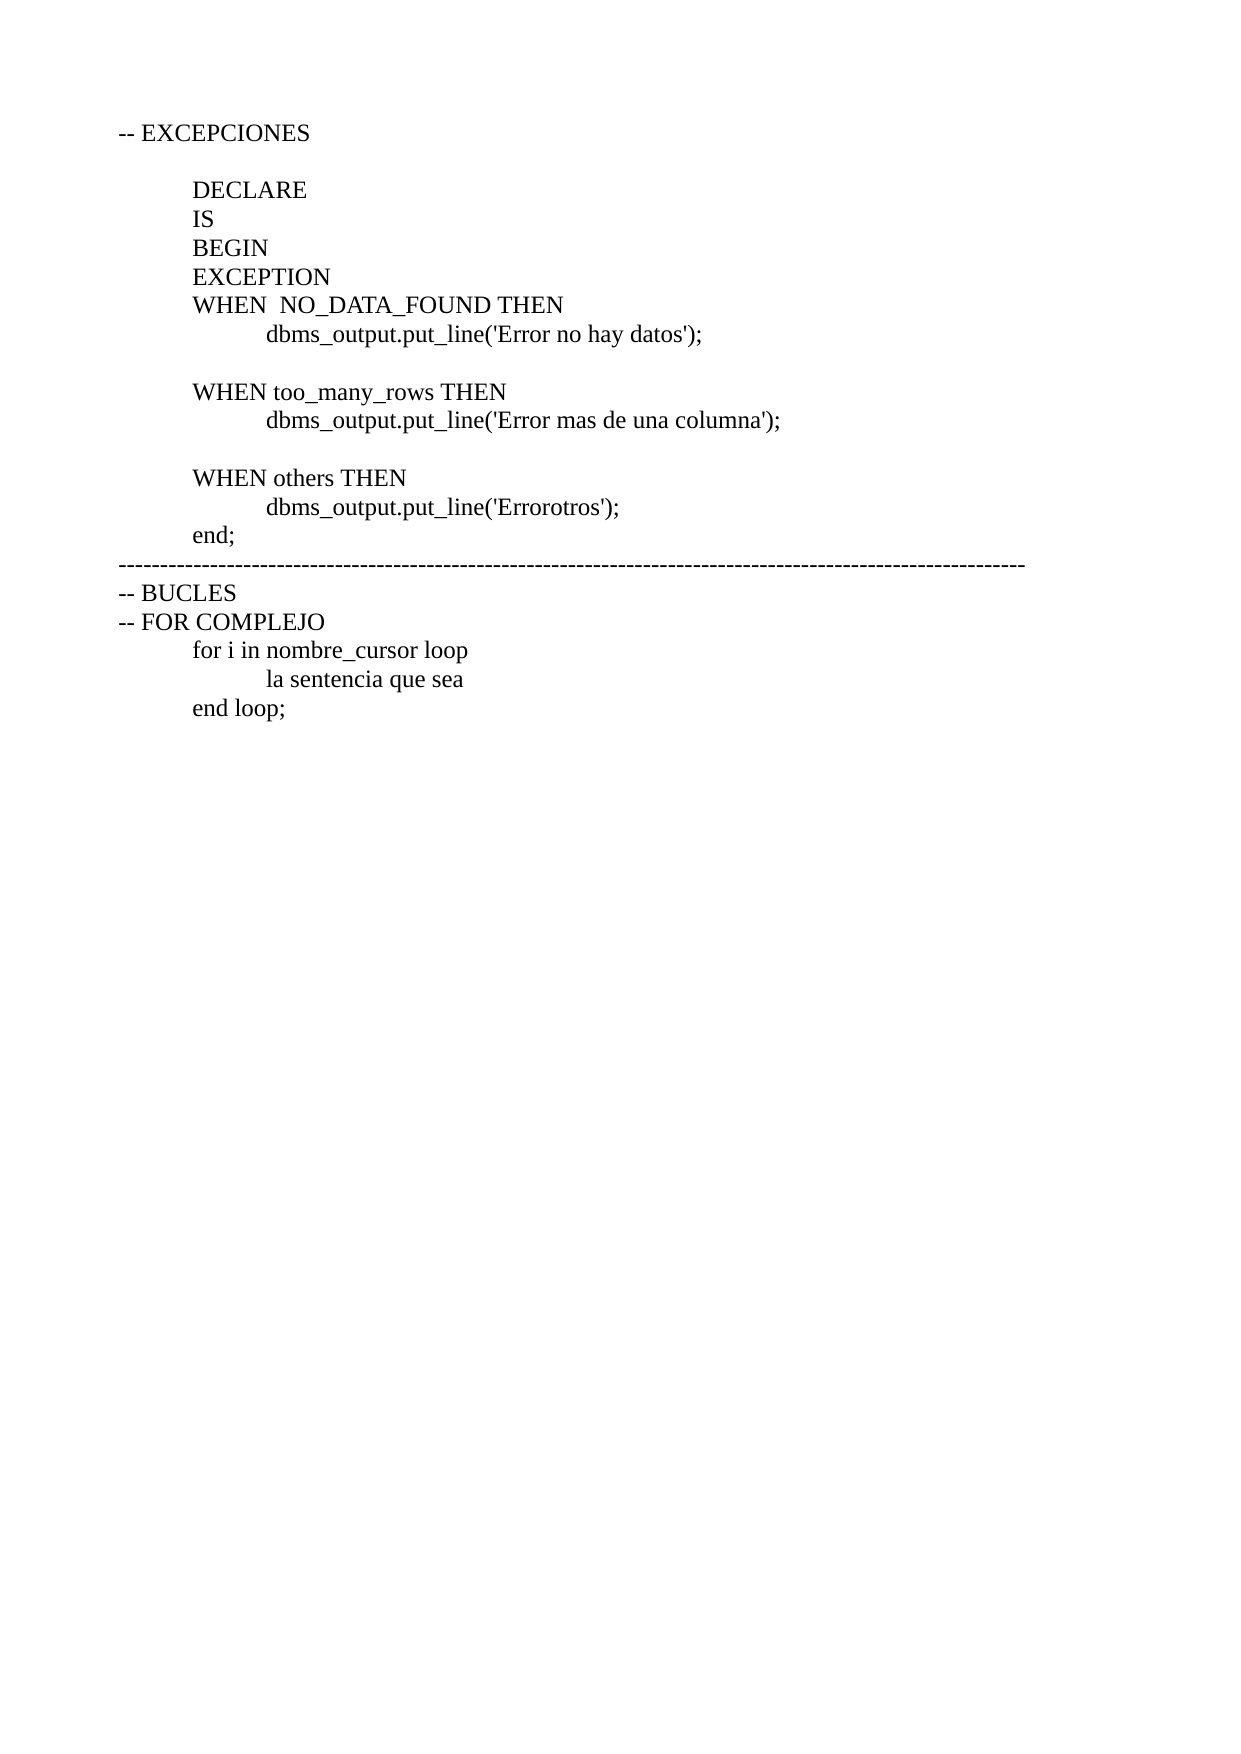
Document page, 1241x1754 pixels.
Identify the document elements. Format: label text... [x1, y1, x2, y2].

text -- EXCEPCIONES DECLARE IS BEGIN EXCEPTION WHEN NO_DATA_FOUND THEN dbms_output.put_line('Error no hay datos'); WHEN too_many_rows THEN dbms_output.put_line('Error mas de una columna'); WHEN others THEN dbms_output.put_line('Errorotros'); end; ------------------------------------------------------------------------------------------------------------- -- BUCLES -- FOR COMPLEJO for i in nombre_cursor loop la sentencia que sea end loop; [118, 118, 1122, 952]
